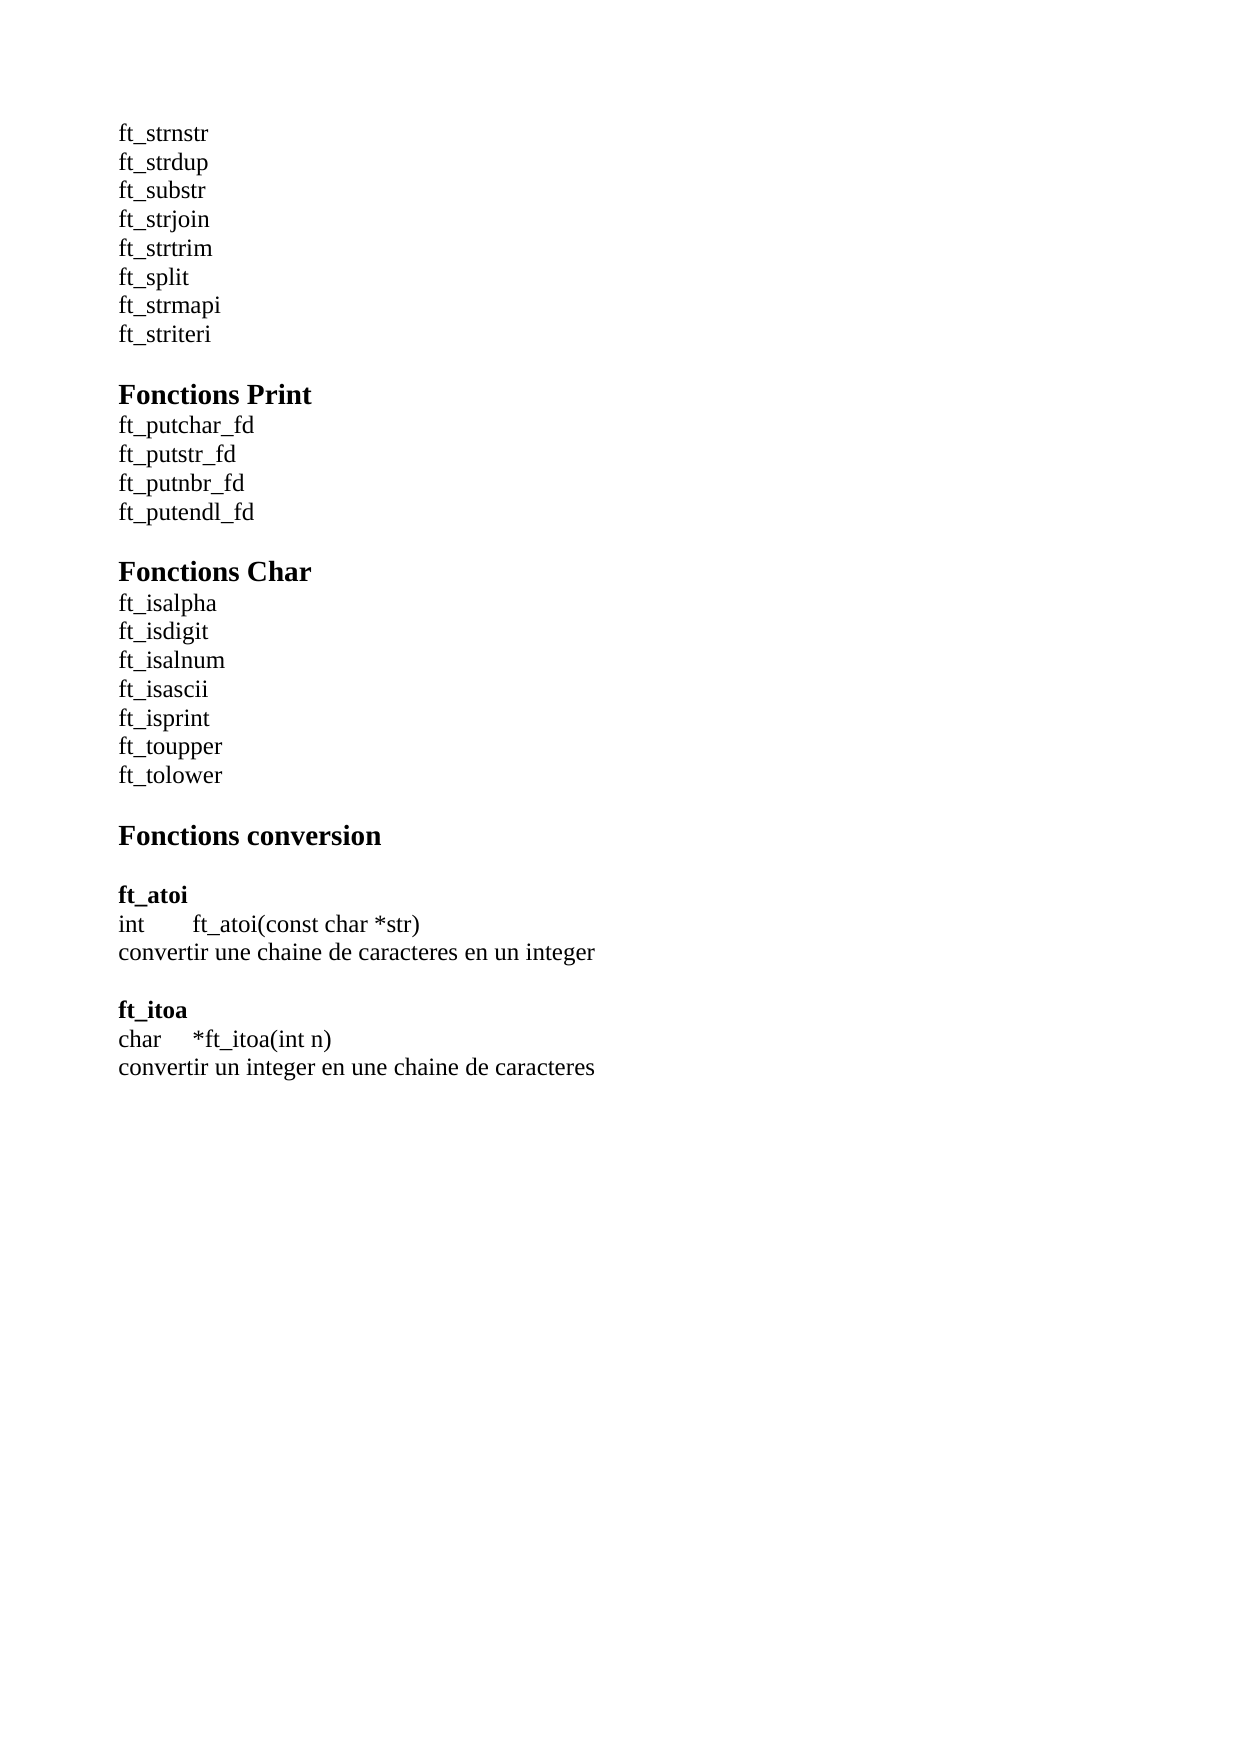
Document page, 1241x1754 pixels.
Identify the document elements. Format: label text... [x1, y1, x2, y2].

text ft_strtrim [118, 233, 1122, 262]
text ft_atoi [118, 880, 1122, 909]
text ft_isprint [118, 703, 1122, 731]
text ft_strnstr [118, 118, 1122, 147]
text ft_putnbr_fd [118, 468, 1122, 497]
text ft_itoa [118, 995, 1122, 1024]
text char *ft_itoa(int n) [118, 1024, 1122, 1052]
text ft_strdup ft_substr [118, 147, 1122, 204]
text ft_striteri [118, 319, 1122, 348]
text Fonctions Char [118, 554, 1122, 588]
text ft_strmapi [118, 291, 1122, 319]
text ft_isdigit [118, 616, 1122, 645]
text ft_isascii [118, 674, 1122, 703]
text convertir une chaine de caracteres en un integer [118, 937, 1122, 966]
text ft_toupper [118, 731, 1122, 760]
text ft_isalnum [118, 645, 1122, 674]
text ft_isalpha [118, 588, 1122, 616]
text ft_putchar_fd [118, 410, 1122, 439]
text Fonctions conversion [118, 818, 1122, 851]
text ft_putendl_fd [118, 497, 1122, 525]
text ft_split [118, 262, 1122, 291]
text convertir un integer en une chaine de caracteres [118, 1052, 1122, 1081]
text ft_putstr_fd [118, 439, 1122, 468]
text ft_tolower [118, 760, 1122, 789]
text Fonctions Print [118, 377, 1122, 410]
text ft_strjoin [118, 204, 1122, 233]
text int ft_atoi(const char *str) [118, 909, 1122, 937]
